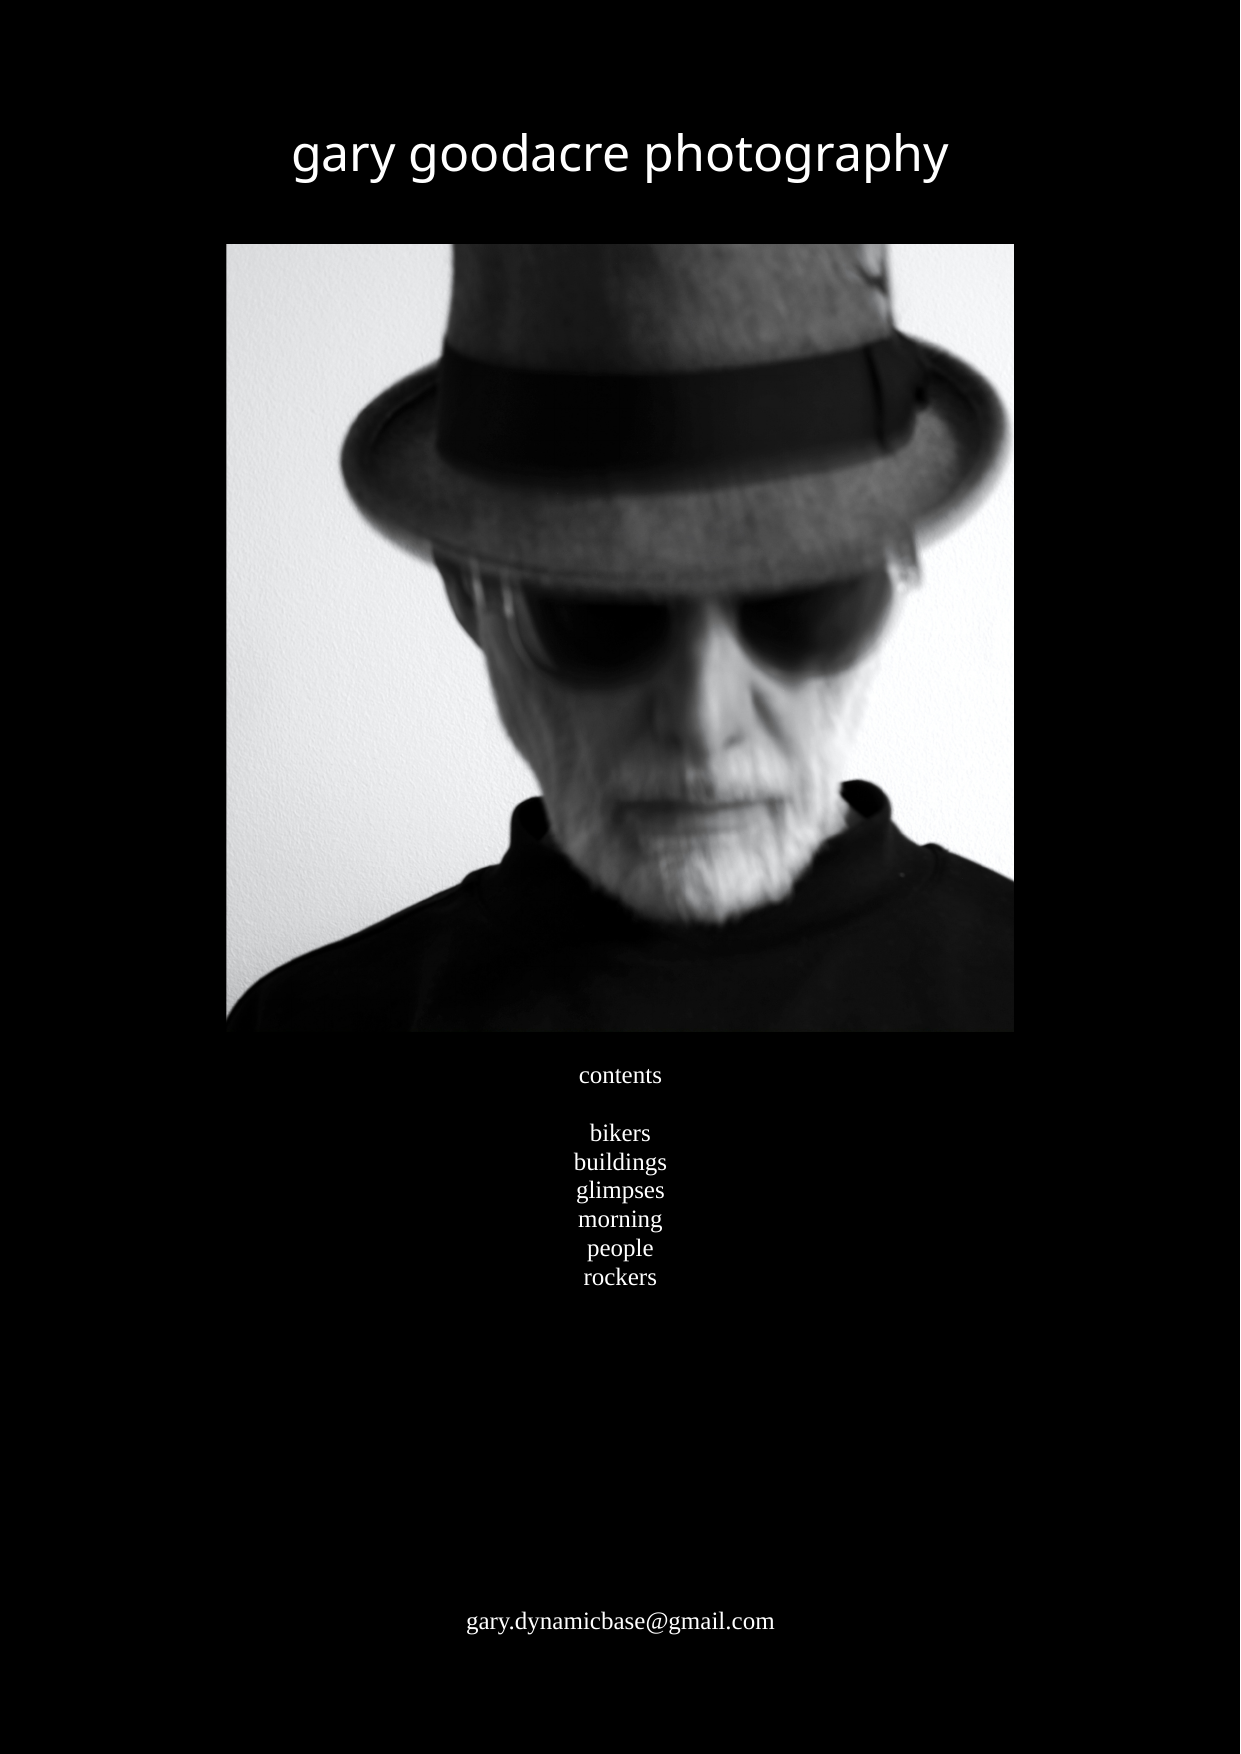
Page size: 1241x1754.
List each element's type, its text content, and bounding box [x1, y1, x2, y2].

table_cell buildings [118, 1147, 1122, 1176]
table_cell [118, 1319, 1122, 1348]
table_cell glimpses [118, 1176, 1122, 1204]
table_cell bikers [118, 1118, 1122, 1147]
table_cell morning [118, 1204, 1122, 1233]
picture [226, 244, 1014, 1032]
table_cell [118, 1291, 1122, 1319]
table_cell [118, 1089, 1122, 1118]
table_cell contents [118, 1061, 1122, 1089]
table_cell rockers [118, 1262, 1122, 1291]
table_cell people [118, 1233, 1122, 1262]
table_header [118, 216, 1122, 244]
table_cell [118, 245, 1122, 1061]
